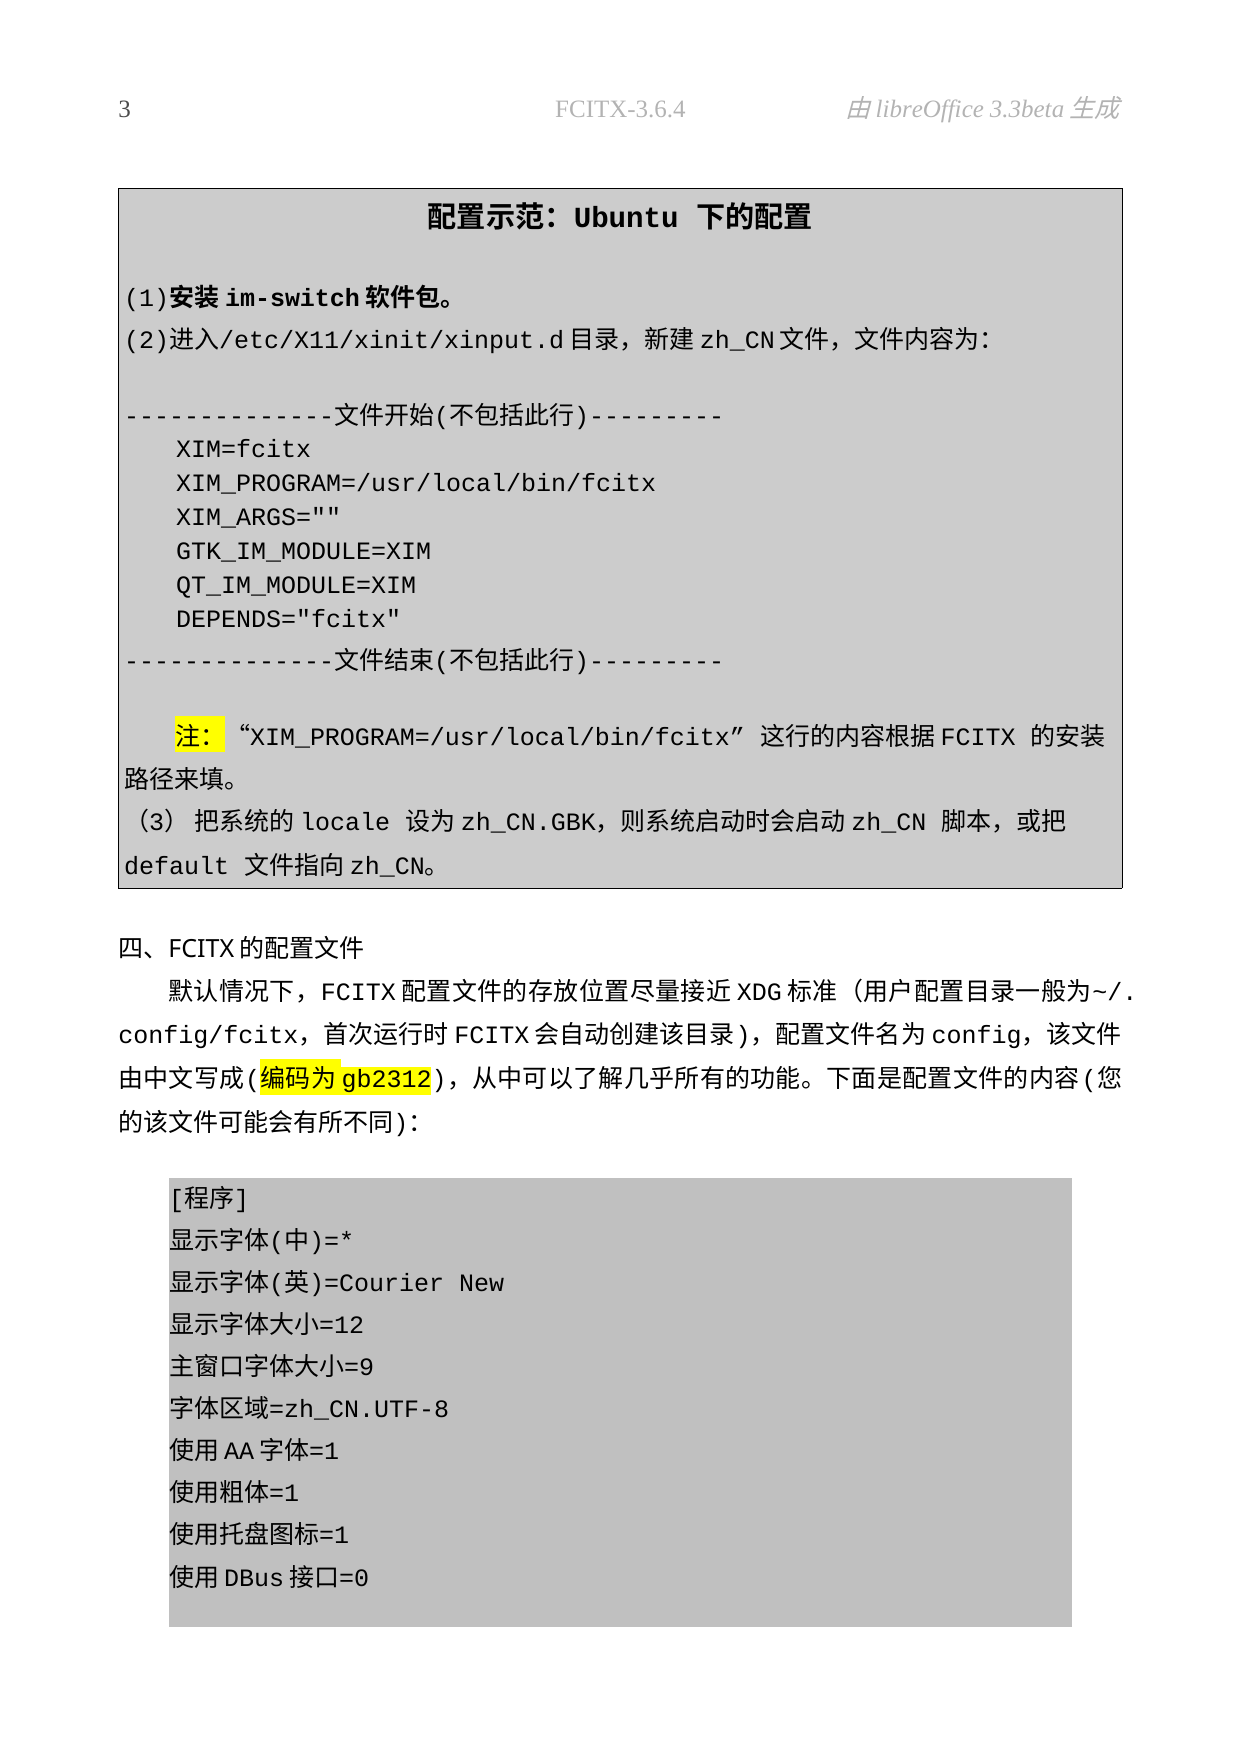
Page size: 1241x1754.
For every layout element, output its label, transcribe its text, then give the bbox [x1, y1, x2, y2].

table_header 配置示范：Ubuntu 下的配置 (1)安装 im-switch软件包。 (2)进入/etc/X11/xinit/xinput.d目录，新建 zh_CN文件，文件内容为： --------------文件开始(不包括此行)--------- XIM=fcitx XIM_PROGRAM=/usr/local/bin/fcitx XIM_ARGS="" GTK_IM_MODULE=XIM QT_IM_MODULE=XIM DEPENDS="fcitx" --------------文件结束(不包括此行)--------- 注：“XIM_PROGRAM=/usr/local/bin/fcitx” 这行的内容根据 FCITX 的安装路径来填。 （3） 把系统的 locale 设为 zh_CN.GBK，则系统启动时会启动 zh_CN 脚本，或把 default 文件指向 zh_CN。 [119, 189, 1122, 888]
table_header [程序] 显示字体(中)=* 显示字体(英)=Courier New 显示字体大小=12 主窗口字体大小=9 字体区域=zh_CN.UTF-8 使用AA字体=1 使用粗体=1 使用托盘图标=1 使用DBus接口=0 [169, 1178, 1072, 1627]
text 默认情况下，FCITX配置文件的存放位置尽量接近XDG标准（用户配置目录一般为~/.config/fcitx，首次运行时FCITX会自动创建该目录)，配置文件名为config，该文件由中文写成(编码为gb2312)，从中可以了解几乎所有的功能。下面是配置文件的内容(您的该文件可能会有所不同)： [118, 971, 1122, 1139]
text 四、FCITX的配置文件 [118, 928, 1122, 964]
